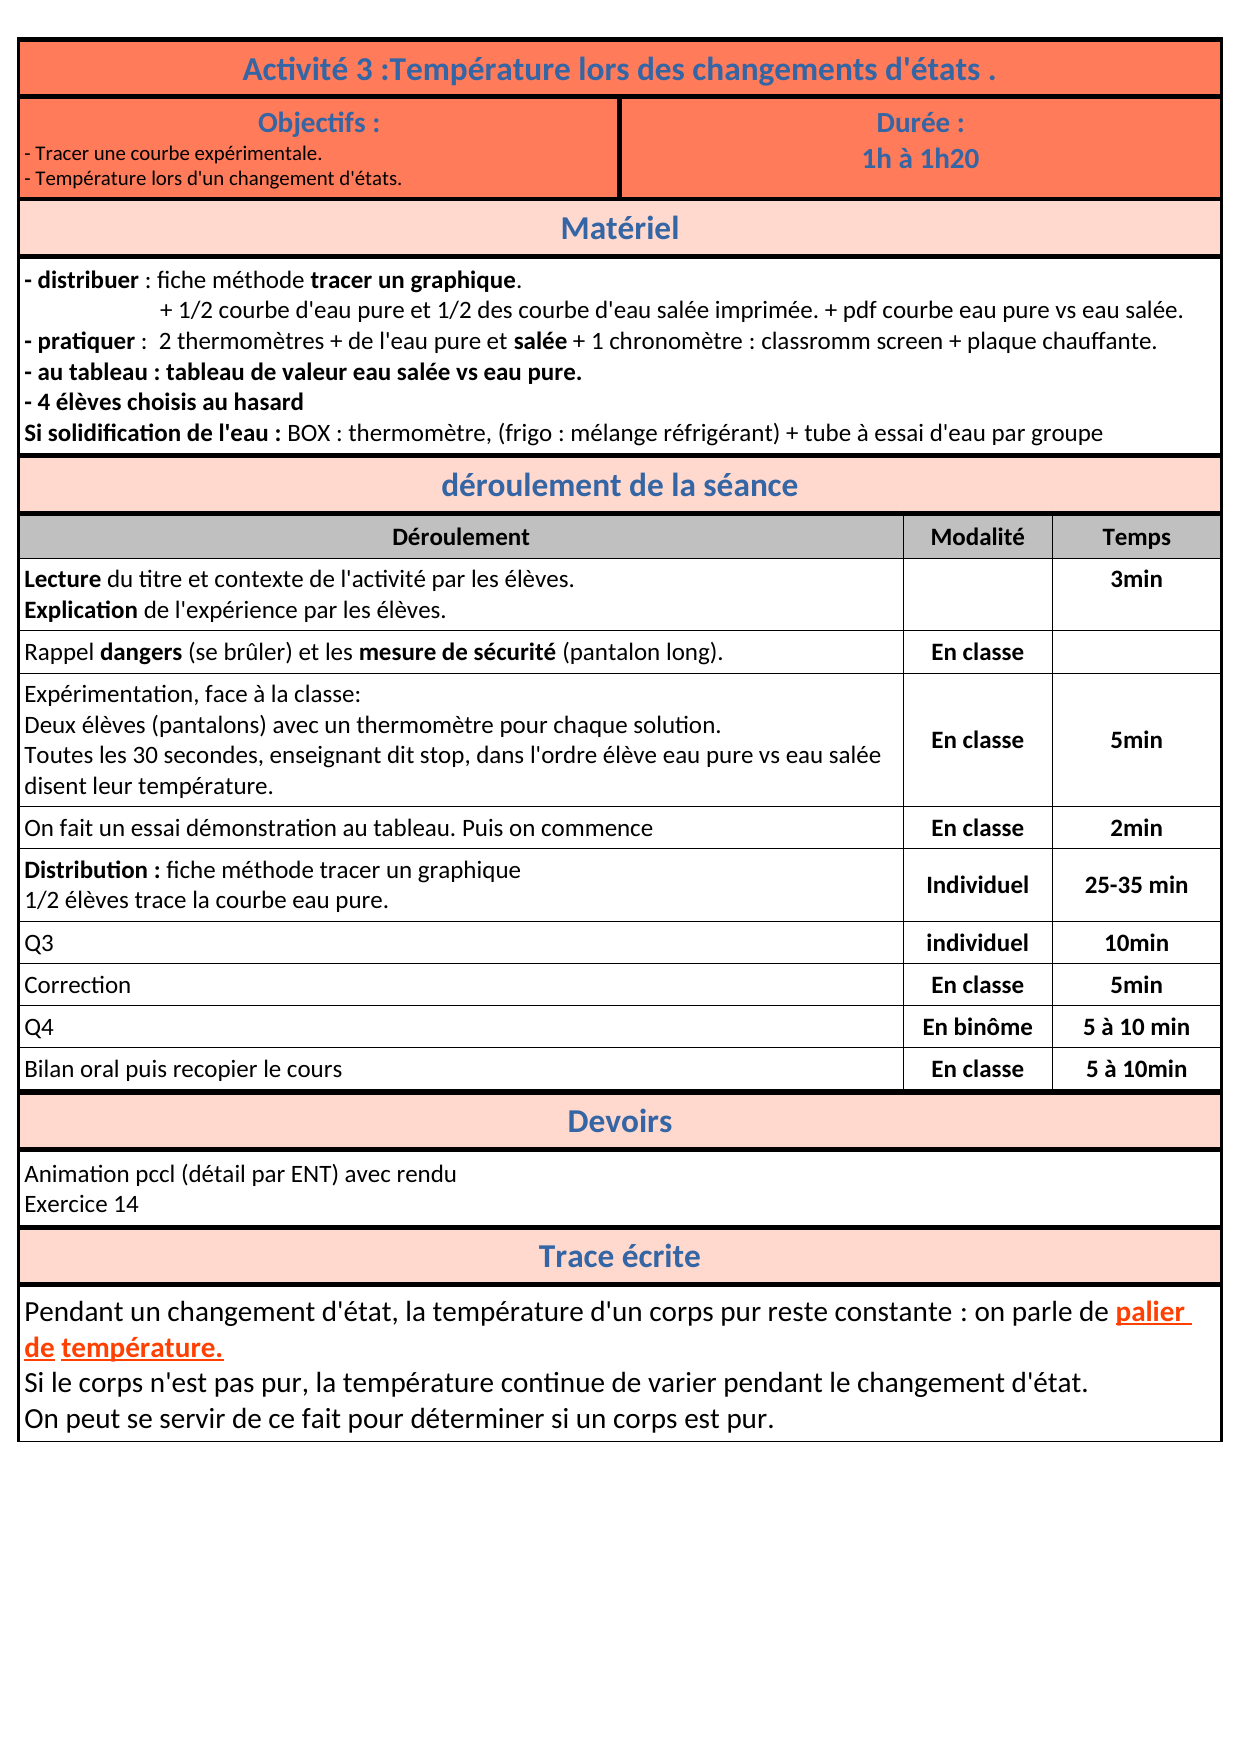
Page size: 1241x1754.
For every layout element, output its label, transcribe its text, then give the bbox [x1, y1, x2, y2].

table_cell [1053, 631, 1220, 672]
table_cell En classe [904, 1048, 1052, 1089]
table_cell Distribution : fiche méthode tracer un graphique 1/2 élèves trace la courbe eau pure. [20, 849, 903, 921]
table_cell 2min [1053, 807, 1220, 848]
table_cell En binôme [904, 1006, 1052, 1047]
table_cell En classe [904, 807, 1052, 848]
table_cell Bilan oral puis recopier le cours [20, 1048, 903, 1089]
table_cell Temps [1053, 516, 1220, 558]
table_cell Durée : 1h à 1h20 [622, 99, 1220, 197]
table_cell Matériel [20, 201, 1220, 254]
table_cell Lecture du titre et contexte de l'activité par les élèves. Explication de l'expérience par les élèves. [20, 559, 903, 630]
table_cell Devoirs [20, 1095, 1220, 1147]
table_cell 5min [1053, 674, 1220, 806]
table_cell [904, 559, 1052, 630]
table_cell En classe [904, 631, 1052, 672]
table_cell Modalité [904, 516, 1052, 558]
table_cell Individuel [904, 849, 1052, 921]
table_cell - distribuer : fiche méthode tracer un graphique. + 1/2 courbe d'eau pure et 1/2 des courbe d'eau salée imprimée. + pdf courbe eau pure vs eau salée. - pratiquer : 2 thermomètres + de l'eau pure et salée + 1 chronomètre : classromm screen + plaque chauffante. - au tableau : tableau de valeur eau salée vs eau pure. - 4 élèves choisis au hasard Si solidification de l'eau : BOX : thermomètre, (frigo : mélange réfrigérant) + tube à essai d'eau par groupe [20, 259, 1220, 453]
table_cell déroulement de la séance [20, 458, 1220, 511]
table_cell 25-35 min [1053, 849, 1220, 921]
table_cell Q4 [20, 1006, 903, 1047]
table_cell Expérimentation, face à la classe: Deux élèves (pantalons) avec un thermomètre pour chaque solution. Toutes les 30 secondes, enseignant dit stop, dans l'ordre élève eau pure vs eau salée disent leur température. [20, 674, 903, 806]
table_cell Pendant un changement d'état, la température d'un corps pur reste constante : on parle de palier de température. Si le corps n'est pas pur, la température continue de varier pendant le changement d'état. On peut se servir de ce fait pour déterminer si un corps est pur. [20, 1287, 1220, 1441]
table_cell Correction [20, 964, 903, 1005]
table_cell En classe [904, 964, 1052, 1005]
table_cell 10min [1053, 922, 1220, 963]
table_cell 3min [1053, 559, 1220, 630]
table_cell 5 à 10min [1053, 1048, 1220, 1089]
table_cell individuel [904, 922, 1052, 963]
table_cell Rappel dangers (se brûler) et les mesure de sécurité (pantalon long). [20, 631, 903, 672]
table_cell Q3 [20, 922, 903, 963]
table_cell On fait un essai démonstration au tableau. Puis on commence [20, 807, 903, 848]
table_cell Déroulement [20, 516, 903, 558]
table_cell 5min [1053, 964, 1220, 1005]
table_cell En classe [904, 674, 1052, 806]
table_cell Animation pccl (détail par ENT) avec rendu Exercice 14 [20, 1152, 1220, 1224]
table_cell Objectifs : - Tracer une courbe expérimentale. - Température lors d'un changement d'états. [20, 99, 617, 197]
table_header Activité 3 :Température lors des changements d'états . [20, 42, 1220, 94]
table_cell 5 à 10 min [1053, 1006, 1220, 1047]
table_cell Trace écrite [20, 1230, 1220, 1282]
